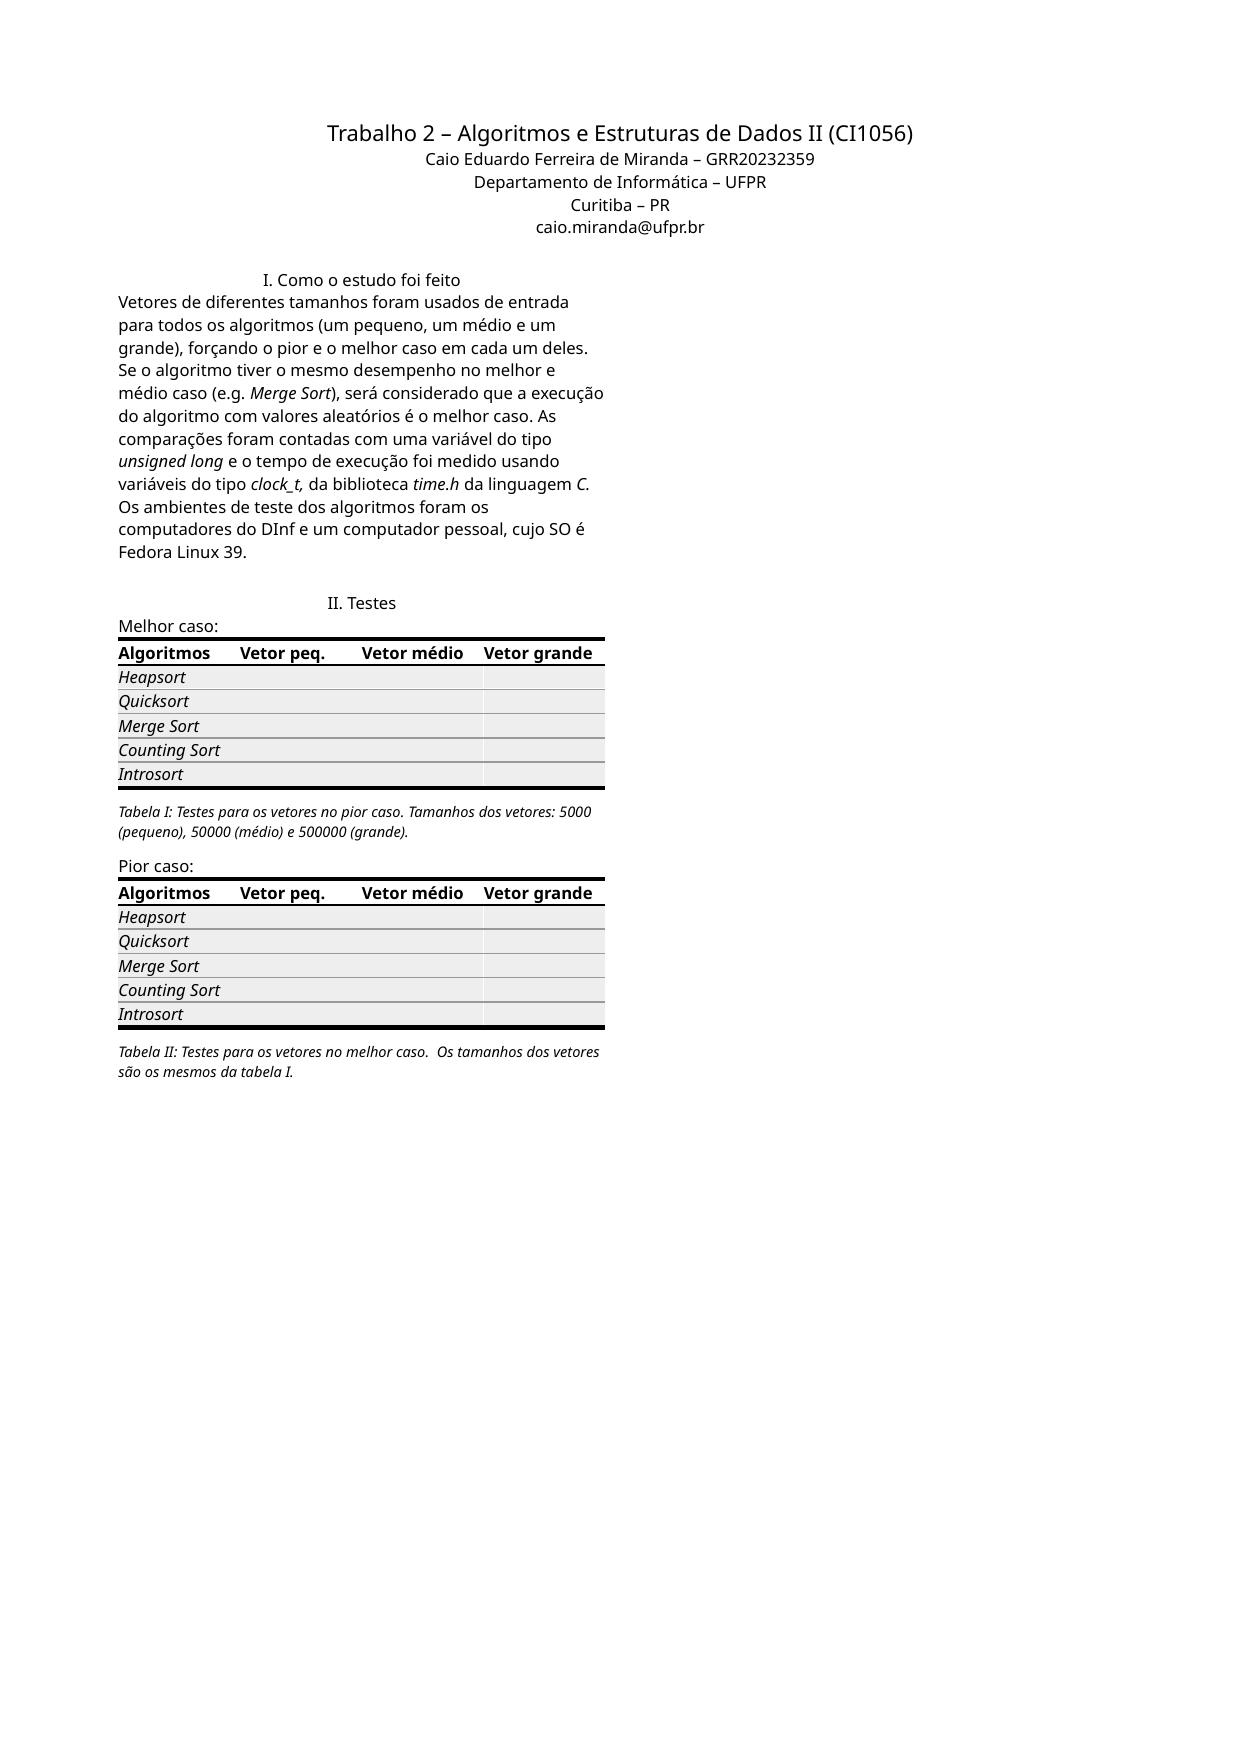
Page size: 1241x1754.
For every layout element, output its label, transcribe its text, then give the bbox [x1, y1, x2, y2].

table_cell [240, 714, 362, 737]
table_cell [484, 1003, 605, 1025]
table_cell [362, 714, 483, 737]
table_cell [484, 739, 605, 761]
table_header Algoritmos [118, 881, 240, 904]
table_cell [240, 690, 362, 713]
table_cell [362, 954, 483, 977]
table_cell [240, 930, 362, 953]
table_header Vetor médio [362, 641, 483, 664]
table_header Algoritmos [118, 641, 240, 664]
text Tabela I: Testes para os vetores no pior caso. Tamanhos dos vetores: 5000 (pequeno), 50000 (médio) e 500000 (grande). [118, 802, 605, 842]
table_cell Introsort [118, 1003, 240, 1025]
table_cell Merge Sort [118, 954, 240, 977]
text Tabela II: Testes para os vetores no melhor caso. Os tamanhos dos vetores são os mesmos da tabela I. [118, 1042, 605, 1082]
table_cell Heapsort [118, 906, 240, 928]
table_cell [362, 930, 483, 953]
table_cell [484, 666, 605, 688]
table_cell Merge Sort [118, 714, 240, 737]
table_cell [484, 978, 605, 1001]
table_cell [362, 906, 483, 928]
table_cell [484, 906, 605, 928]
table_cell [240, 739, 362, 761]
table_cell [240, 1003, 362, 1025]
text II. Testes [118, 592, 605, 614]
table_cell [362, 666, 483, 688]
text Vetores de diferentes tamanhos foram usados de entrada para todos os algoritmos (um pequeno, um médio e um grande), forçando o pior e o melhor caso em cada um deles. Se o algoritmo tiver o mesmo desempenho no melhor e médio caso (e.g. Merge Sort), será considerado que a execução do algoritmo com valores aleatórios é o melhor caso. As comparações foram contadas com uma variável do tipo unsigned long e o tempo de execução foi medido usando variáveis do tipo clock_t, da biblioteca time.h da linguagem C. Os ambientes de teste dos algoritmos foram os computadores do DInf e um computador pessoal, cujo SO é Fedora Linux 39. [118, 291, 605, 563]
table_header Vetor peq. [240, 881, 362, 904]
text Melhor caso: [118, 614, 605, 637]
table_header Vetor grande [484, 881, 605, 904]
table_cell [362, 763, 483, 786]
table_cell Heapsort [118, 666, 240, 688]
table_cell [484, 763, 605, 786]
table_cell Quicksort [118, 930, 240, 953]
table_header Vetor peq. [240, 641, 362, 664]
table_cell [362, 1003, 483, 1025]
table_cell [362, 739, 483, 761]
table_cell [484, 954, 605, 977]
table_cell Quicksort [118, 690, 240, 713]
table_cell [362, 690, 483, 713]
table_cell [484, 714, 605, 737]
text Pior caso: [118, 854, 605, 877]
text I. Como o estudo foi feito [118, 268, 605, 291]
table_cell [240, 763, 362, 786]
table_cell Introsort [118, 763, 240, 786]
table_cell [240, 978, 362, 1001]
table_cell Counting Sort [118, 739, 240, 761]
table_cell [240, 666, 362, 688]
table_header Vetor grande [484, 641, 605, 664]
table_cell [484, 930, 605, 953]
table_cell [362, 978, 483, 1001]
table_cell [484, 690, 605, 713]
table_cell [240, 906, 362, 928]
table_cell Counting Sort [118, 978, 240, 1001]
table_cell [240, 954, 362, 977]
table_header Vetor médio [362, 881, 483, 904]
